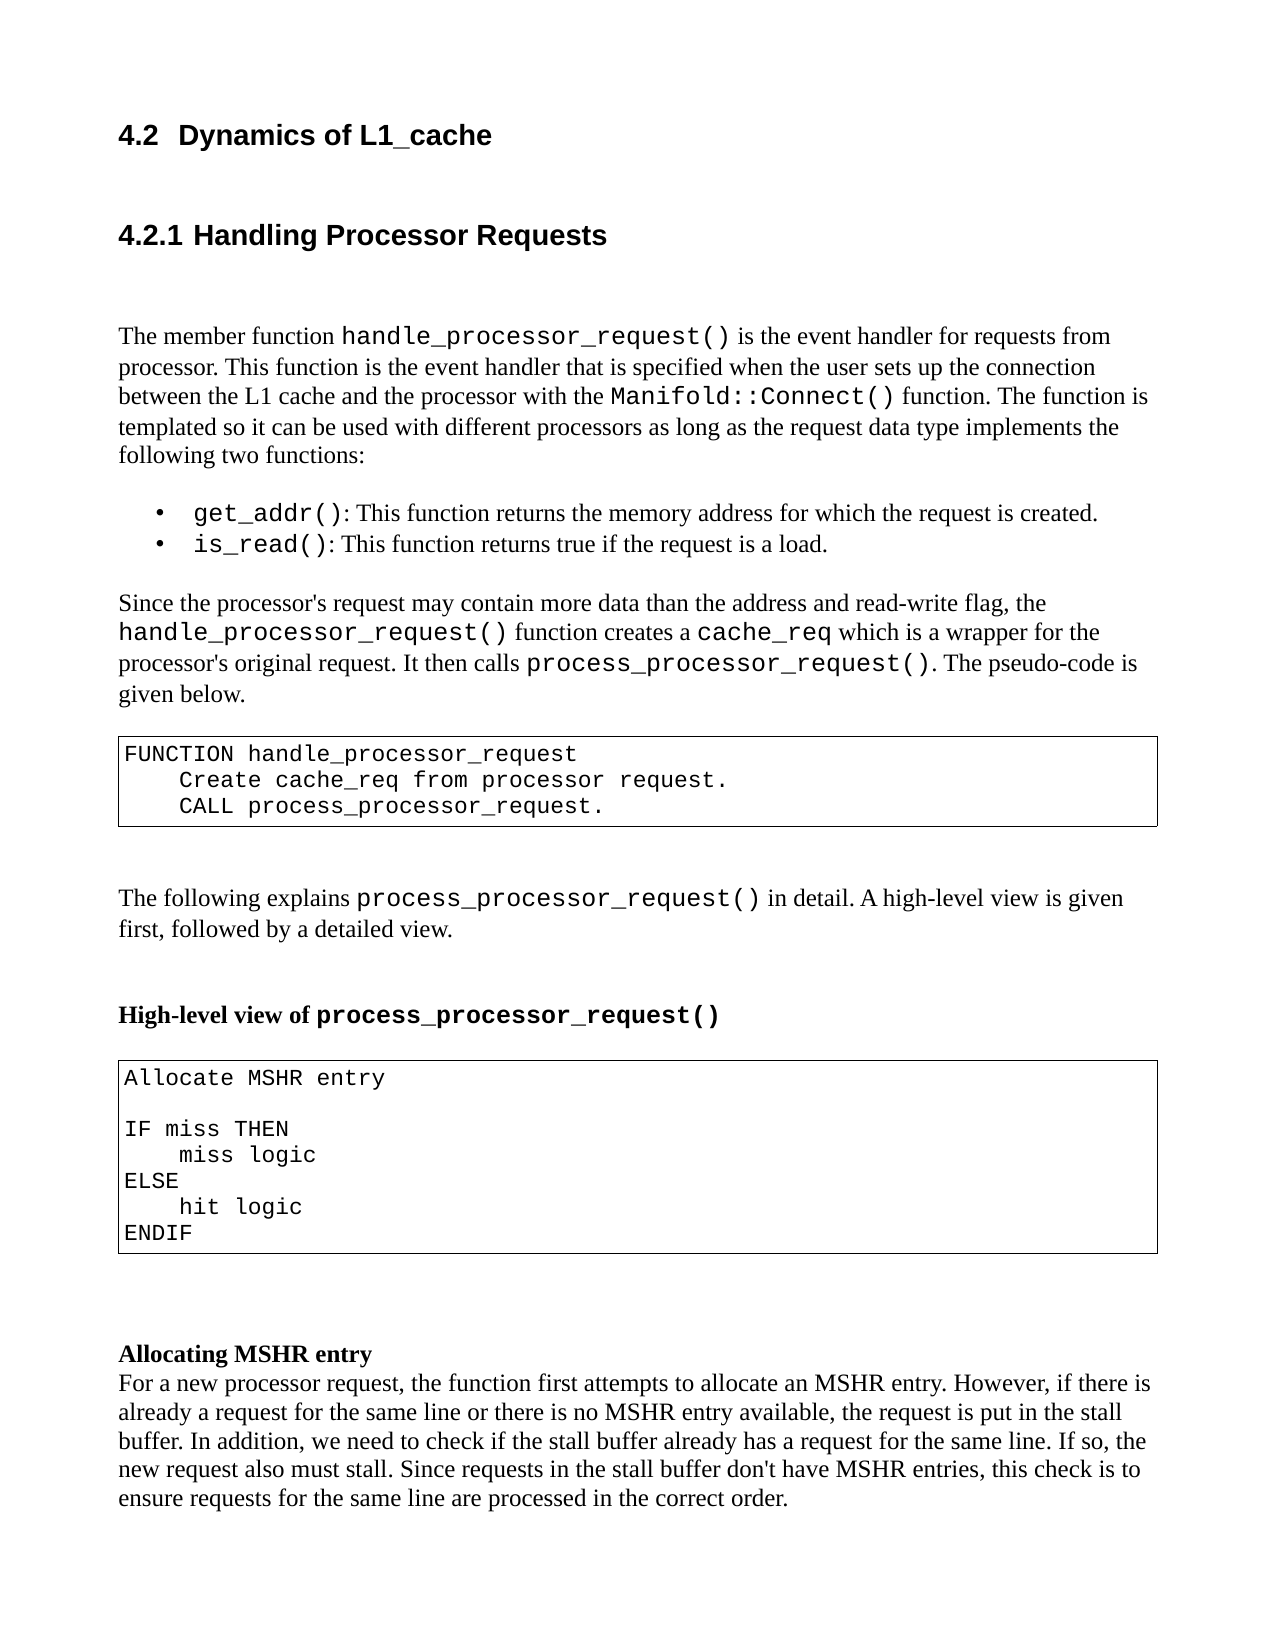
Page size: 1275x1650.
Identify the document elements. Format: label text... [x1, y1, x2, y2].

text Allocating MSHR entry [118, 1339, 1157, 1368]
table_header FUNCTION handle_processor_request Create cache_req from processor request. CALL process_processor_request. [119, 737, 1157, 826]
text For a new processor request, the function first attempts to allocate an MSHR entry. However, if there is already a request for the same line or there is no MSHR entry available, the request is put in the stall buffer. In addition, we need to check if the stall buffer already has a request for the same line. If so, the new request also must stall. Since requests in the stall buffer don't have MSHR entries, this check is to ensure requests for the same line are processed in the correct order. [118, 1368, 1157, 1512]
list get_addr(): This function returns the memory address for which the request is created. [156, 498, 1157, 529]
text The following explains process_processor_request() in detail. A high-level view is given first, followed by a detailed view. [118, 883, 1157, 943]
subtitle Handling Processor Requests [118, 218, 1157, 251]
text The member function handle_processor_request() is the event handler for requests from processor. This function is the event handler that is specified when the user sets up the connection between the L1 cache and the processor with the Manifold::Connect() function. The function is templated so it can be used with different processors as long as the request data type implements the following two functions: [118, 321, 1157, 469]
table_header Allocate MSHR entry IF miss THEN miss logic ELSE hit logic ENDIF [119, 1061, 1157, 1253]
list is_read(): This function returns true if the request is a load. [156, 529, 1157, 560]
text High-level view of process_processor_request() [118, 1001, 1157, 1031]
text Since the processor's request may contain more data than the address and read-write flag, the handle_processor_request() function creates a cache_req which is a wrapper for the processor's original request. It then calls process_processor_request(). The pseudo-code is given below. [118, 588, 1157, 708]
subtitle Dynamics of L1_cache [118, 118, 1157, 152]
